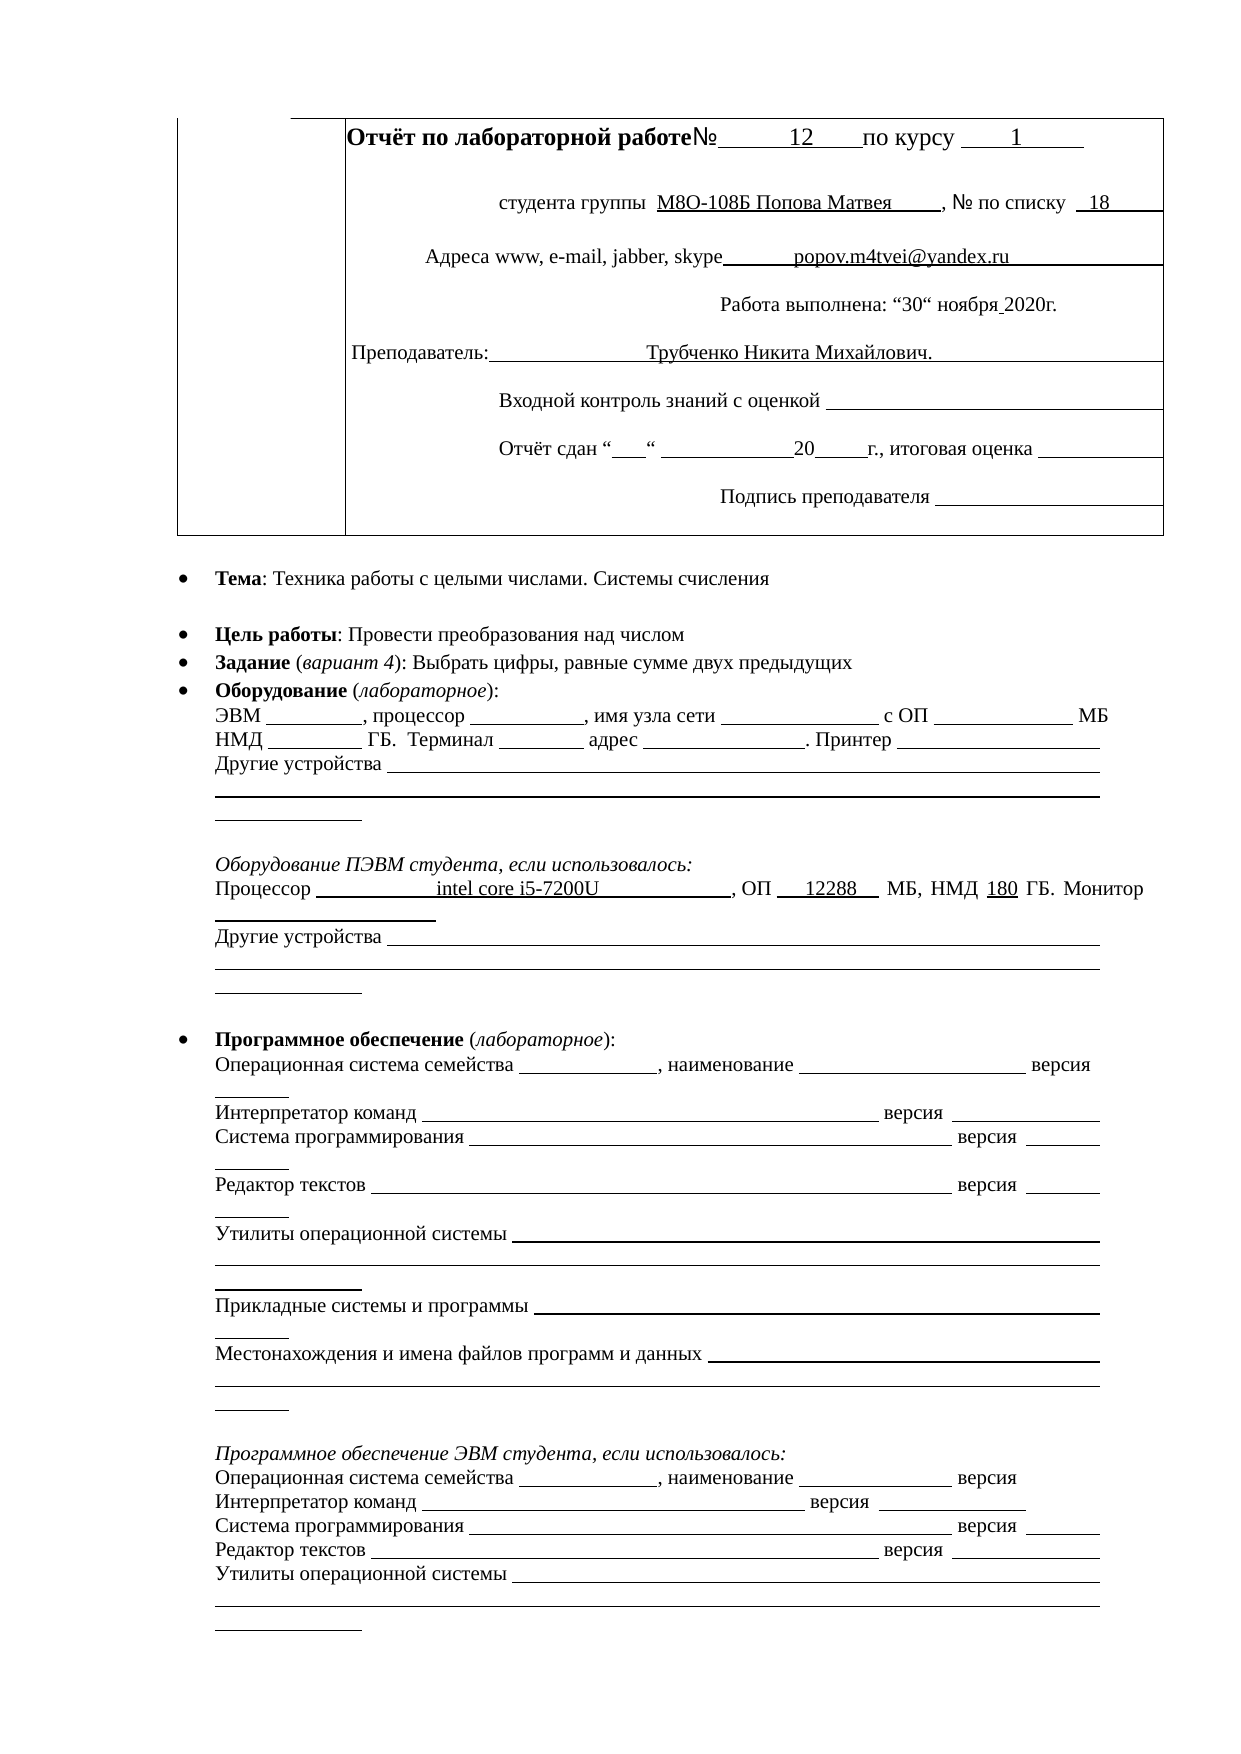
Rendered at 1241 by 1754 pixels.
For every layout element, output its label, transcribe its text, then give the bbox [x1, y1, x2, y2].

text Местонахождения и имена файлов программ и данных [215, 1341, 1152, 1413]
text Система программирования версия [215, 1513, 1152, 1537]
text Оборудование ПЭВМ студента, если использовалось: [215, 852, 1152, 876]
text Операционная система семейства , наименование версия [215, 1465, 1152, 1489]
text НМД ГБ. Терминал адрес . Принтер [215, 727, 1152, 751]
text Утилиты операционной системы [215, 1561, 1152, 1633]
text Прикладные системы и программы [215, 1293, 1152, 1341]
list Задание (вариант 4): Выбрать цифры, равные сумме двух предыдущих [177, 647, 1152, 675]
list Цель работы: Провести преобразования над числом [177, 619, 1152, 647]
text Программное обеспечение ЭВМ студента, если использовалось: [215, 1441, 1152, 1465]
text Утилиты операционной системы [215, 1220, 1152, 1293]
text Процессор intel core i5-7200U , ОП 12288 МБ, НМД 180 ГБ. Монитор [215, 876, 1152, 924]
table_header [178, 119, 345, 534]
table_header Отчёт по лабораторной работе№ 12 по курсу 1 ­ студента группы М8О-108Б Попова Матвея , № по списку 18 Адреса www, e-mail, jabber, skype popov.m4tvei@yandex.ru Работа выполнена: “30“ ноября 2020г. Преподаватель: Трубченко Никита Михайлович. Входной контроль знаний с оценкой Отчёт сдан “ “ 20 г., итоговая оценка Подпись преподавателя [346, 119, 1163, 534]
text Другие устройства [215, 751, 1152, 823]
text Система программирования версия [215, 1124, 1152, 1172]
text Другие устройства [215, 924, 1152, 996]
list Программное обеспечение (лабораторное): [177, 1024, 1152, 1052]
list Оборудование (лабораторное): [177, 675, 1152, 703]
text ЭВМ , процессор , имя узла сети с ОП МБ [215, 703, 1152, 727]
text Операционная система семейства , наименование версия [215, 1052, 1152, 1100]
text Интерпретатор команд версия [215, 1100, 1152, 1124]
text Интерпретатор команд версия [215, 1489, 1152, 1513]
text Редактор текстов версия [215, 1537, 1152, 1561]
text Редактор текстов версия [215, 1172, 1152, 1220]
list Тема: Техника работы с целыми числами. Системы счисления [177, 563, 1152, 591]
